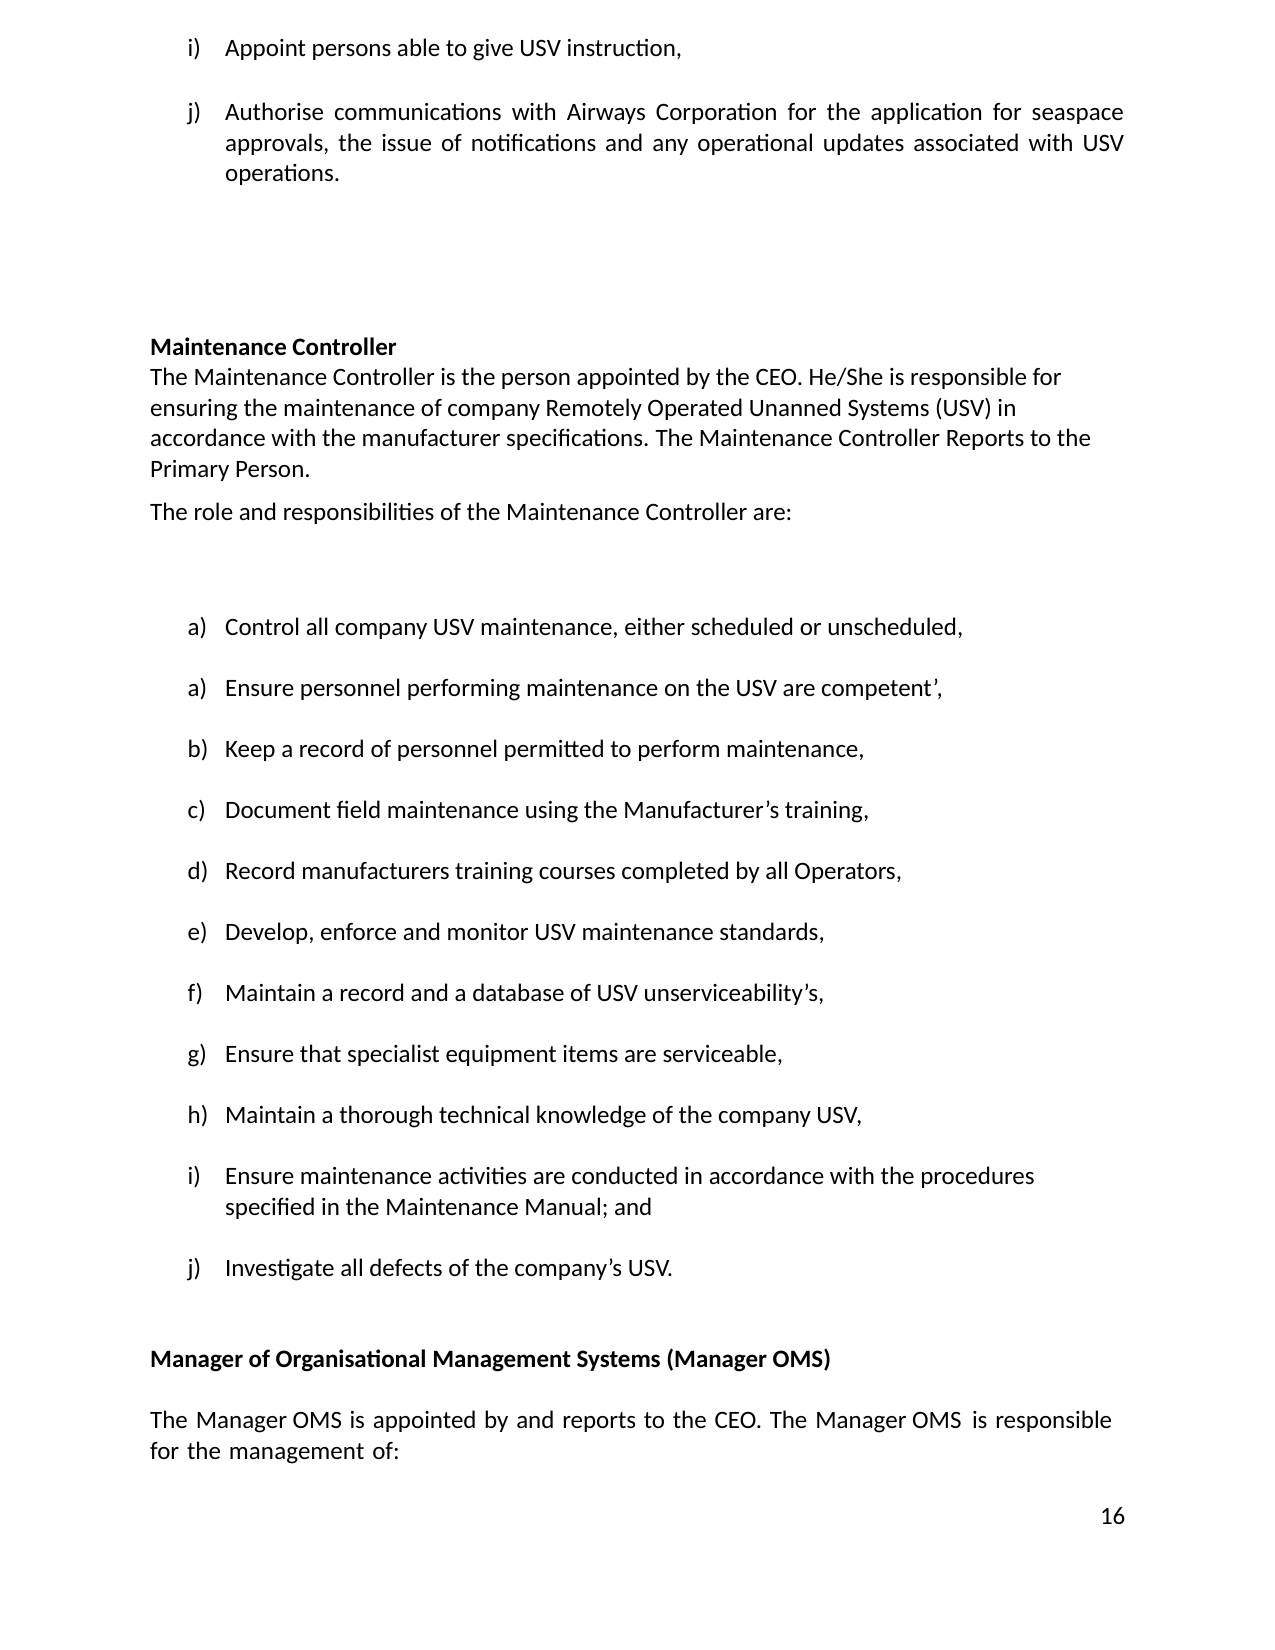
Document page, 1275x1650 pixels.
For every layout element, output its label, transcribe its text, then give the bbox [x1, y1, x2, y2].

list Ensure that specialist equipment items are serviceable, [187, 1038, 1125, 1069]
list Maintain a thorough technical knowledge of the company USV, [187, 1099, 1125, 1130]
list Appoint persons able to give USV instruction, [187, 32, 1125, 63]
text The Maintenance Controller is the person appointed by the CEO. He/She is responsible for ensuring the maintenance of company Remotely Operated Unanned Systems (USV) in accordance with the manufacturer specifications. The Maintenance Controller Reports to the Primary Person. [150, 361, 1125, 483]
text Manager of Organisational Management Systems (Manager OMS) [150, 1344, 1125, 1374]
list Authorise communications with Airways Corporation for the application for seaspace approvals, the issue of notifications and any operational updates associated with USV operations. [187, 96, 1125, 188]
list Ensure personnel performing maintenance on the USV are competent’, [187, 672, 1125, 703]
list Document field maintenance using the Manufacturer’s training, [187, 794, 1125, 825]
list Record manufacturers training courses completed by all Operators, [187, 855, 1125, 886]
list Keep a record of personnel permitted to perform maintenance, [187, 733, 1125, 764]
list Control all company USV maintenance, either scheduled or unscheduled, [187, 611, 1125, 642]
text Maintenance Controller [150, 331, 1125, 361]
list Ensure maintenance activities are conducted in accordance with the procedures specified in the Maintenance Manual; and [187, 1161, 1125, 1222]
list Investigate all defects of the company’s USV. [187, 1252, 1125, 1283]
text The role and responsibilities of the Maintenance Controller are: [150, 496, 1125, 526]
text The Manager OMS is appointed by and reports to the CEO. The Manager OMS is responsible for the management of: [150, 1405, 1125, 1466]
list Develop, enforce and monitor USV maintenance standards, [187, 916, 1125, 947]
list Maintain a record and a database of USV unserviceability’s, [187, 977, 1125, 1008]
